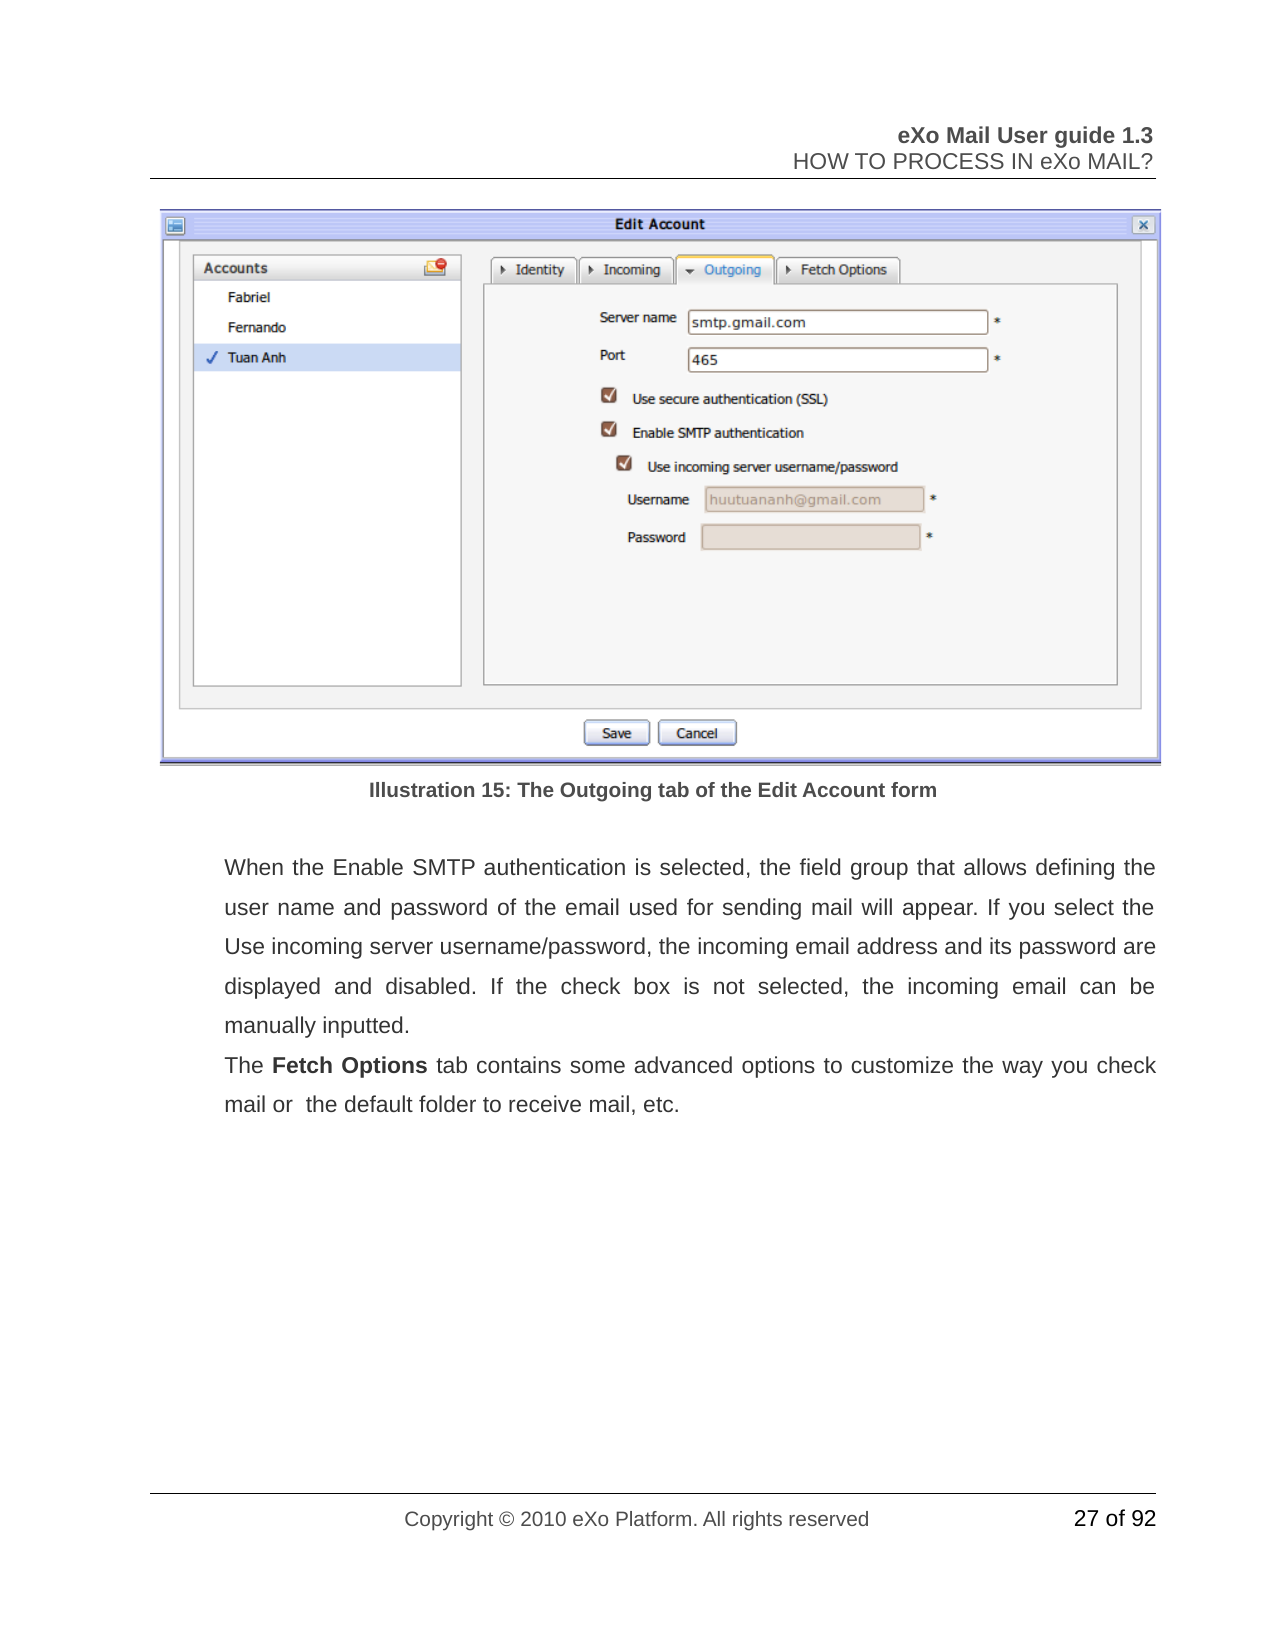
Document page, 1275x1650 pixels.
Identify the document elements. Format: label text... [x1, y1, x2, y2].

text Illustration 15: The Outgoing tab of the Edit Account form [153, 221, 1154, 802]
text The Fetch Options tab contains some advanced options to customize the way you check mail or the default folder to receive mail, etc. [224, 1052, 1156, 1117]
picture [159, 208, 1162, 766]
text When the Enable SMTP authentication is selected, the field group that allows defining the user name and password of the email used for sending mail will appear. If you select the Use incoming server username/password, the incoming email address and its password are displayed and disabled. If the check box is not selected, the incoming email can be manually inputted. [224, 854, 1156, 1038]
